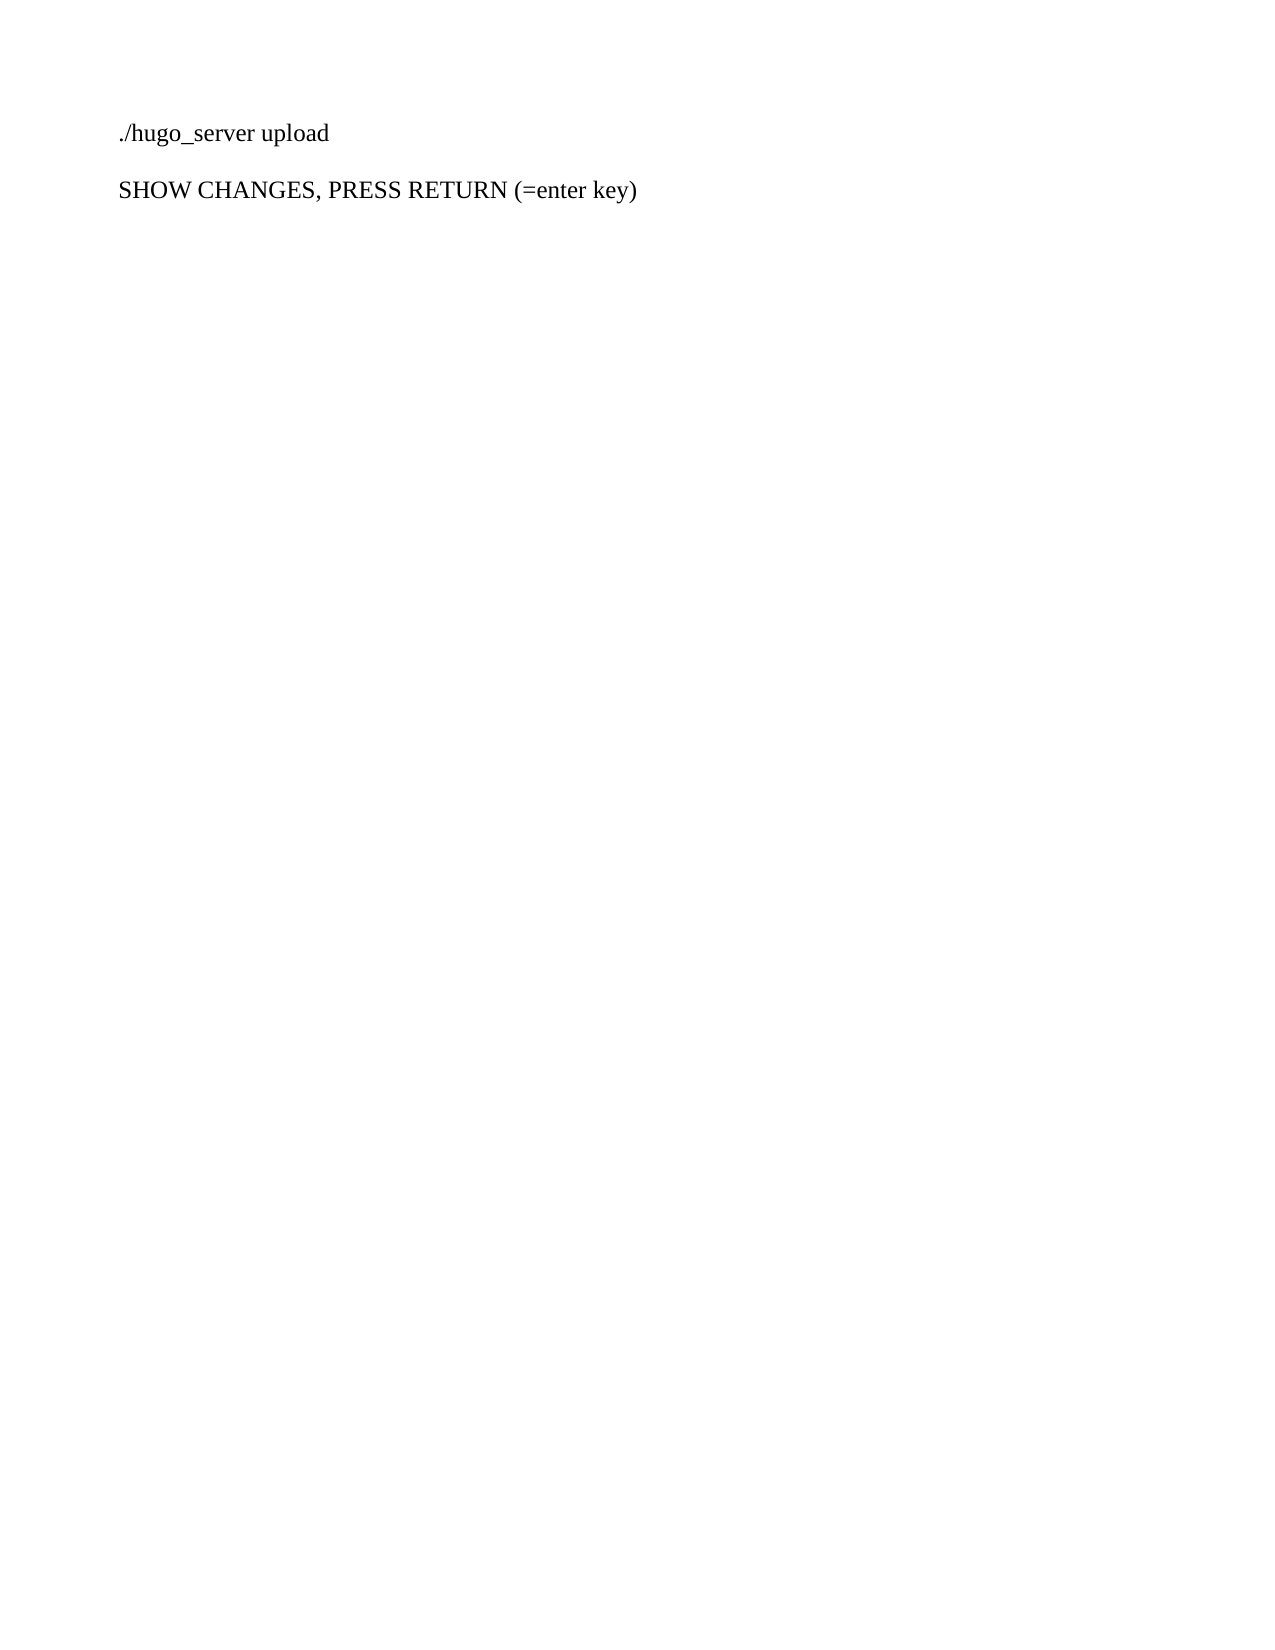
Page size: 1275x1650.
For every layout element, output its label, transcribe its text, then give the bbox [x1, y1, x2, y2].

text ./hugo_server upload [118, 118, 1157, 147]
text SHOW CHANGES, PRESS RETURN (=enter key) [118, 176, 1157, 204]
